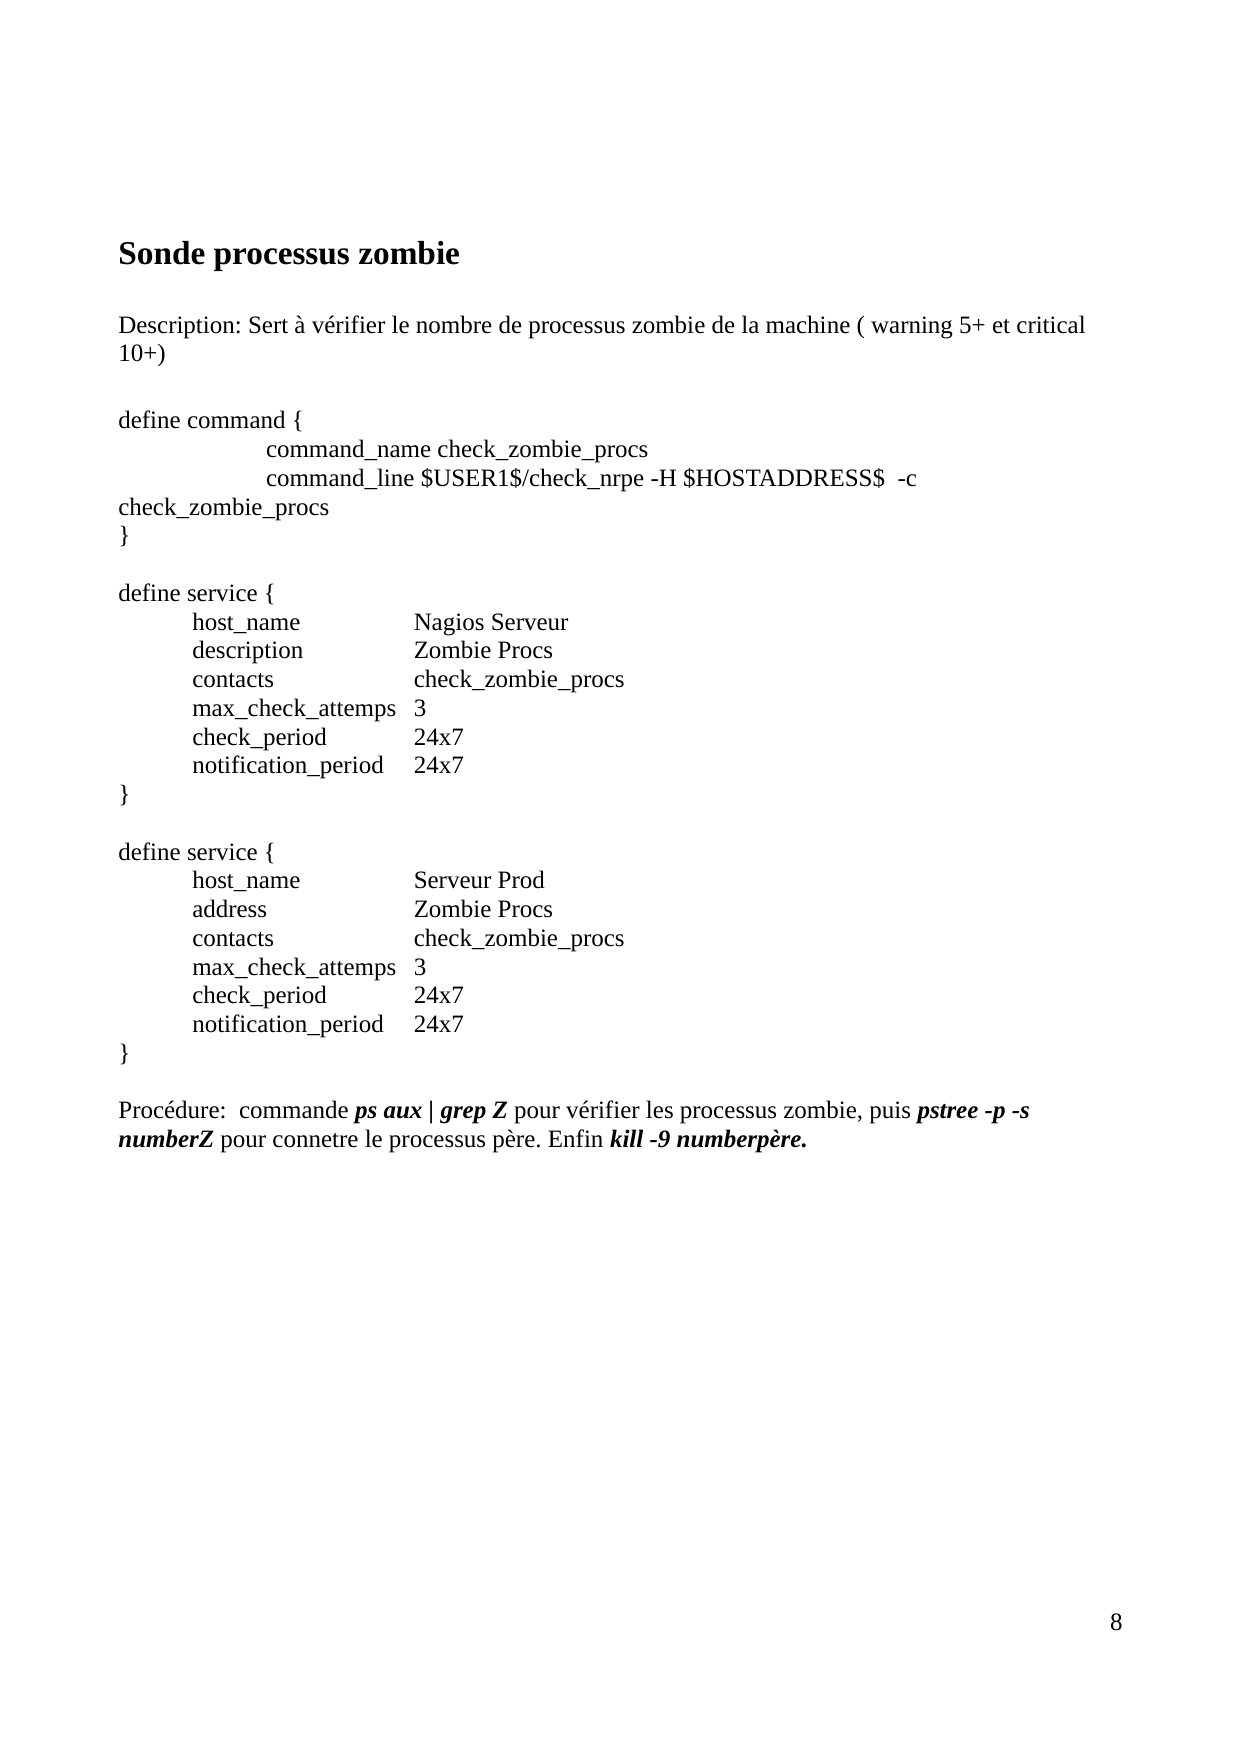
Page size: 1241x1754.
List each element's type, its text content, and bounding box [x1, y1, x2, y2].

text } [118, 779, 1122, 808]
text contacts check_zombie_procs [118, 923, 1122, 952]
text define service { [118, 578, 1122, 607]
text host_name Serveur Prod [118, 866, 1122, 894]
text Procédure: commande ps aux | grep Z pour vérifier les processus zombie, puis pstree -p -s numberZ pour connetre le processus père. Enfin kill -9 numberpère. [118, 1096, 1122, 1153]
text } [118, 521, 1122, 549]
text address Zombie Procs [118, 894, 1122, 923]
text Sonde processus zombie [118, 233, 1122, 271]
text command_name check_zombie_procs [118, 434, 1122, 463]
text contacts check_zombie_procs [118, 664, 1122, 693]
text define service { [118, 837, 1122, 866]
text description Zombie Procs [118, 636, 1122, 664]
text max_check_attemps 3 [118, 952, 1122, 981]
text command_line $USER1$/check_nrpe -H $HOSTADDRESS$ -c check_zombie_procs [118, 463, 1122, 521]
text host_name Nagios Serveur [118, 607, 1122, 636]
text define command { [118, 406, 1122, 434]
text notification_period 24x7 [118, 1009, 1122, 1038]
text check_period 24x7 [118, 722, 1122, 751]
text check_period 24x7 [118, 981, 1122, 1009]
text Description: Sert à vérifier le nombre de processus zombie de la machine ( warning 5+ et critical 10+) [118, 310, 1122, 367]
text max_check_attemps 3 [118, 693, 1122, 722]
text } [118, 1038, 1122, 1067]
text notification_period 24x7 [118, 751, 1122, 779]
